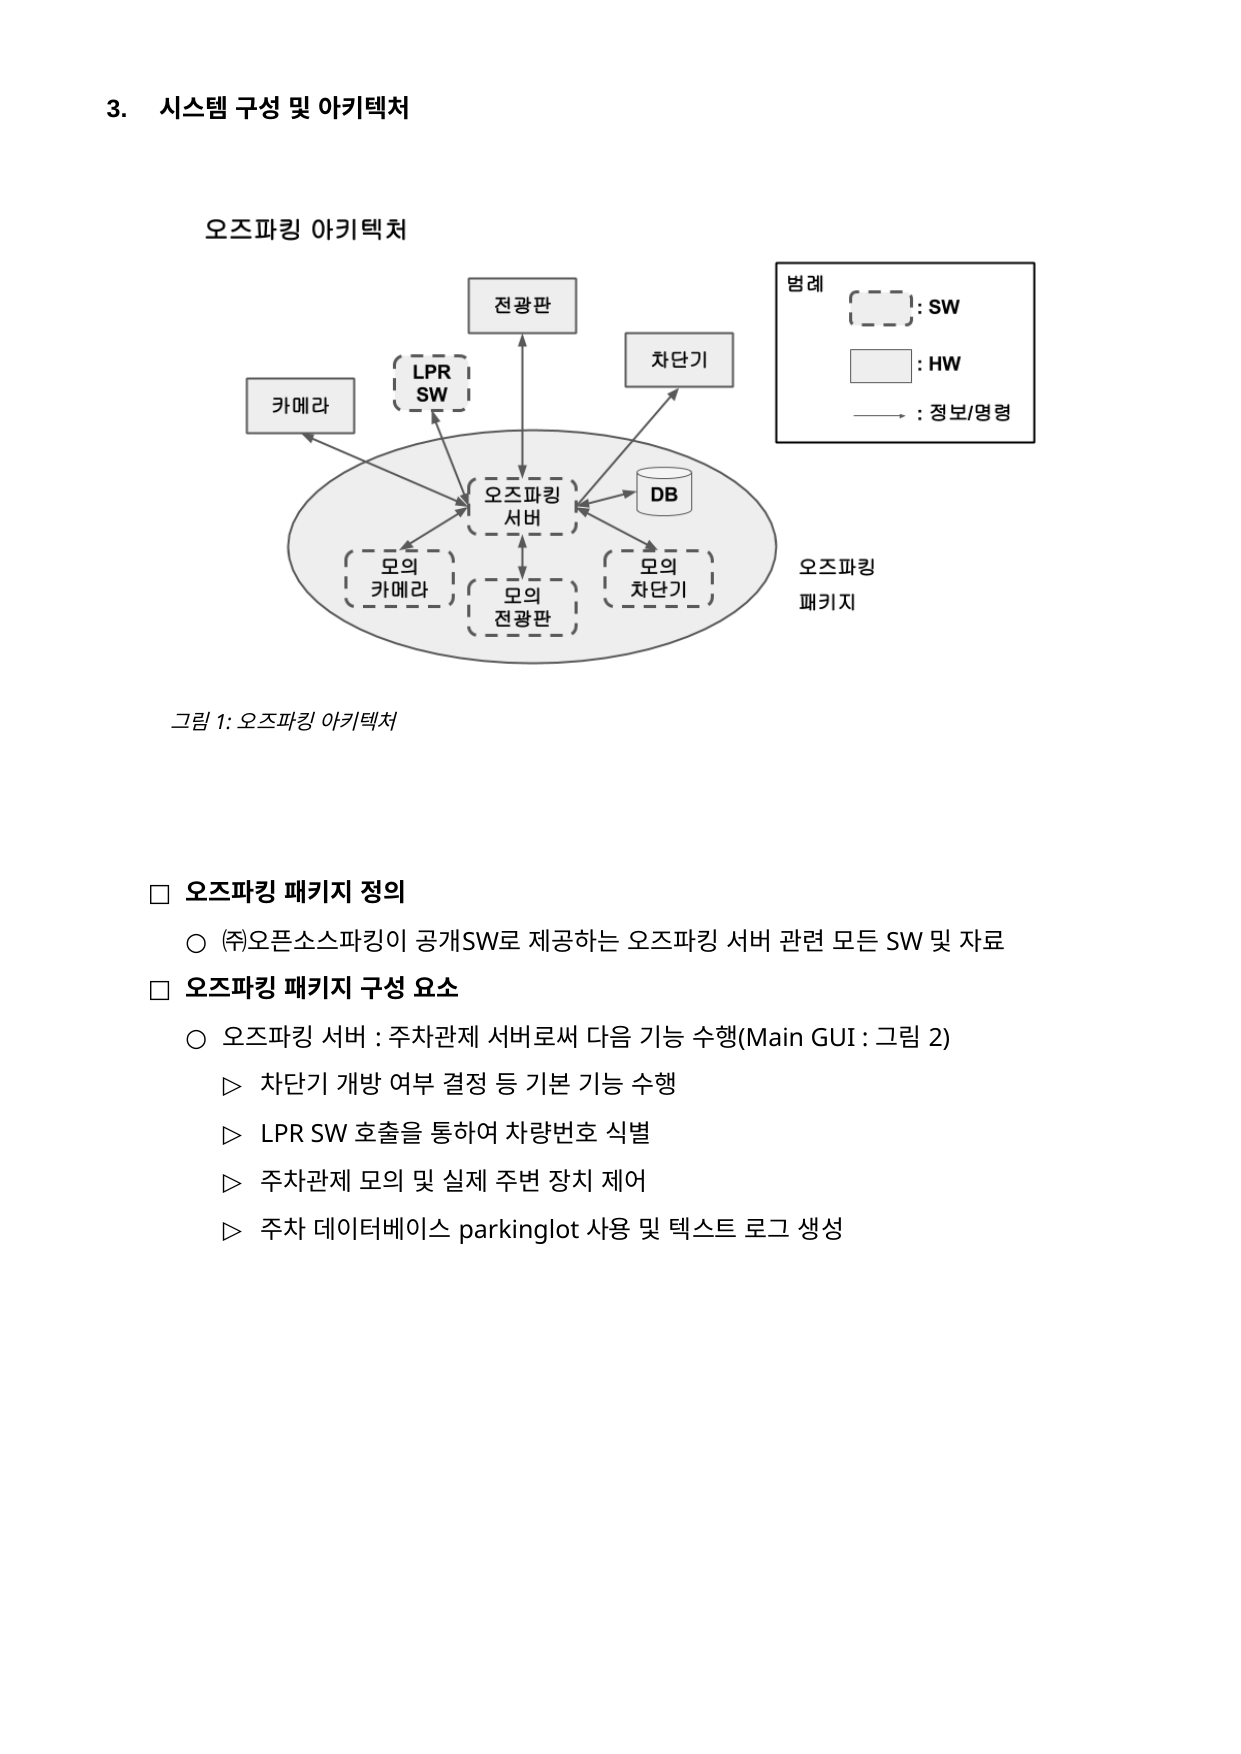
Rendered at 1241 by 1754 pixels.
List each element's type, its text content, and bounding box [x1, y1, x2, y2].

text 그림 1: 오즈파킹 아키텍처 [170, 704, 1070, 735]
picture [170, 181, 1070, 704]
subtitle 시스템 구성 및 아키텍처 [106, 89, 1134, 125]
list 오즈파킹 서버 : 주차관제 서버로써 다음 기능 수행(Main GUI : 그림 2) [185, 1017, 1134, 1053]
list 오즈파킹 패키지 구성 요소 [148, 969, 1134, 1005]
list 주차관제 모의 및 실제 주변 장치 제어 [223, 1161, 1134, 1197]
list LPR SW 호출을 통하여 차량번호 식별 [223, 1113, 1134, 1149]
list ㈜오픈소스파킹이 공개SW로 제공하는 오즈파킹 서버 관련 모든 SW 및 자료 [185, 921, 1134, 957]
list 차단기 개방 여부 결정 등 기본 기능 수행 [223, 1065, 1134, 1101]
list 주차 데이터베이스 parkinglot 사용 및 텍스트 로그 생성 [223, 1209, 1134, 1245]
list 오즈파킹 패키지 정의 [148, 873, 1134, 909]
